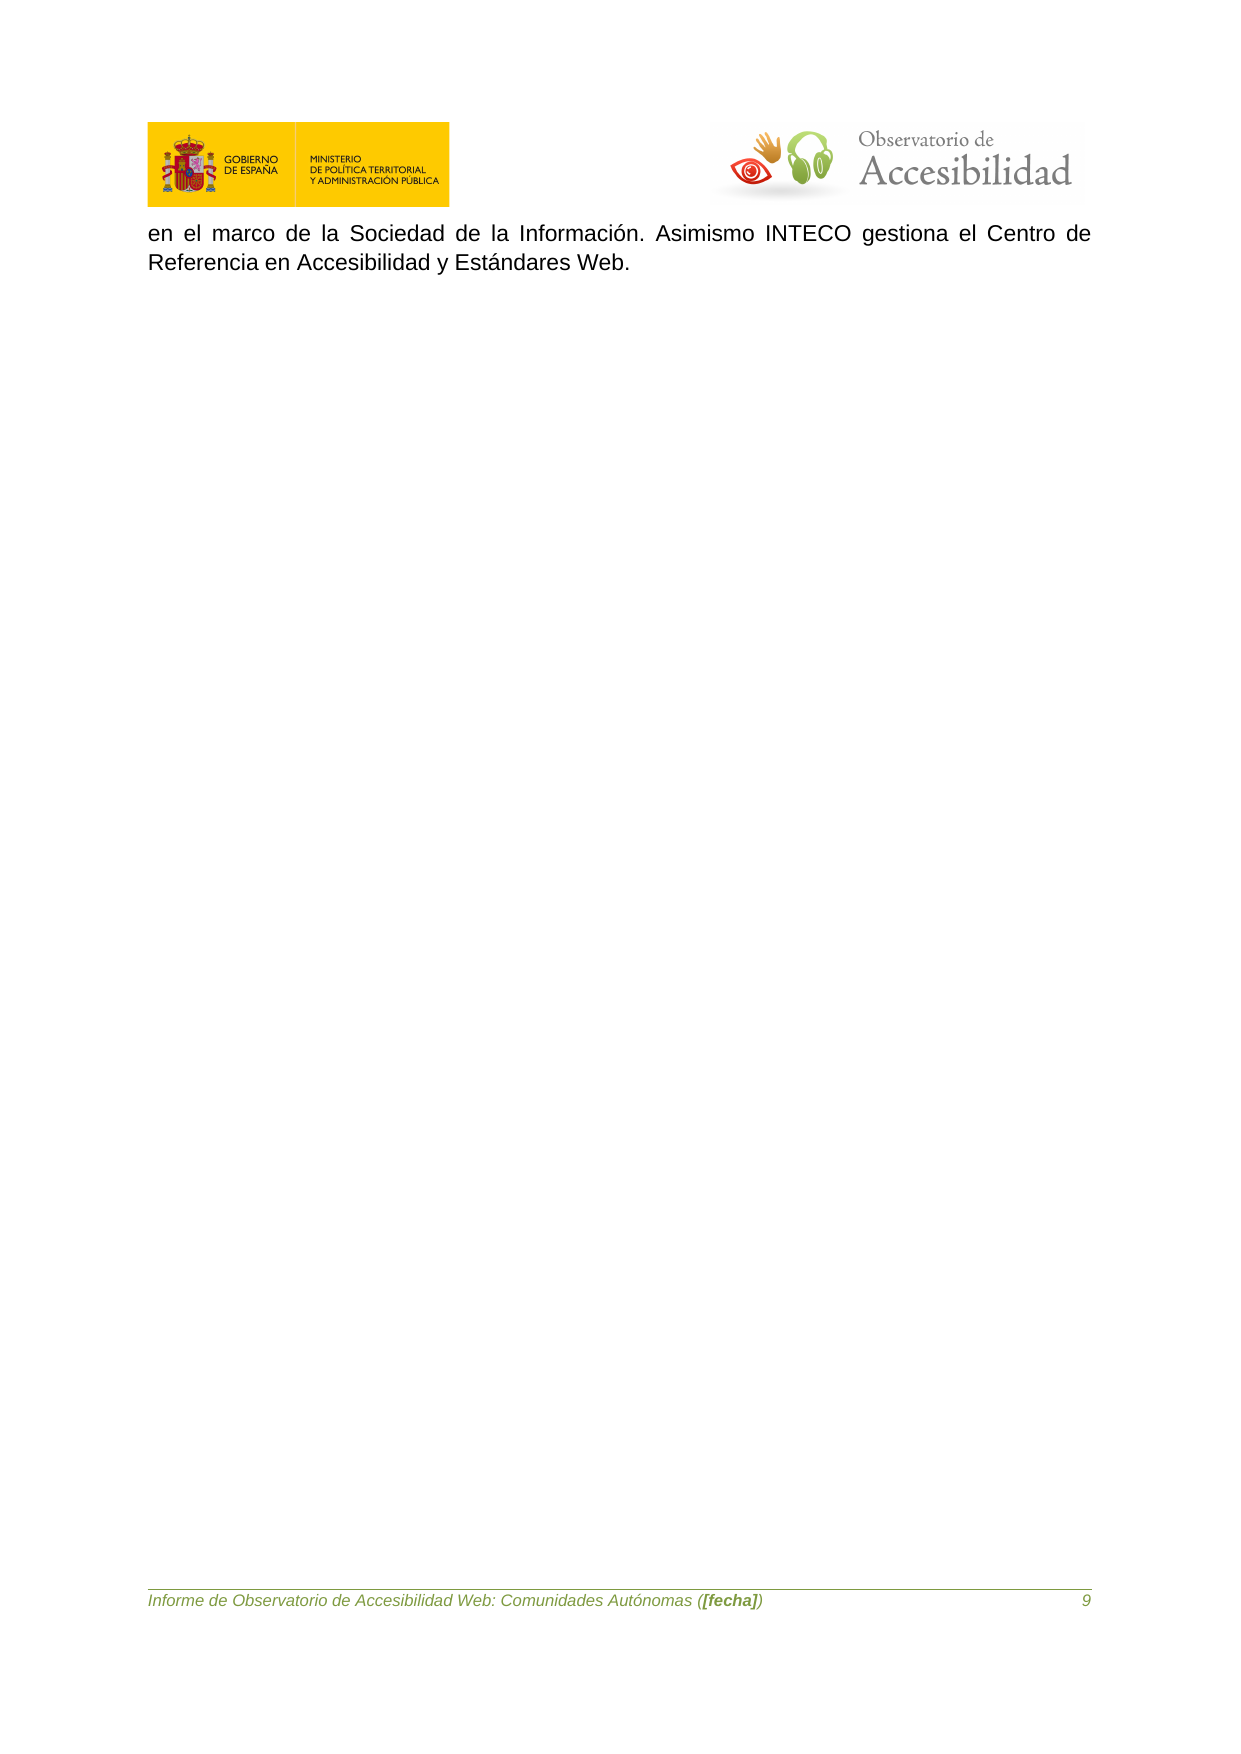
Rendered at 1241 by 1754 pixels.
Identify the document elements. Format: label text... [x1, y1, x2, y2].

text en el marco de la Sociedad de la Información. Asimismo INTECO gestiona el Centro de Referencia en Accesibilidad y Estándares Web. [148, 220, 1092, 275]
